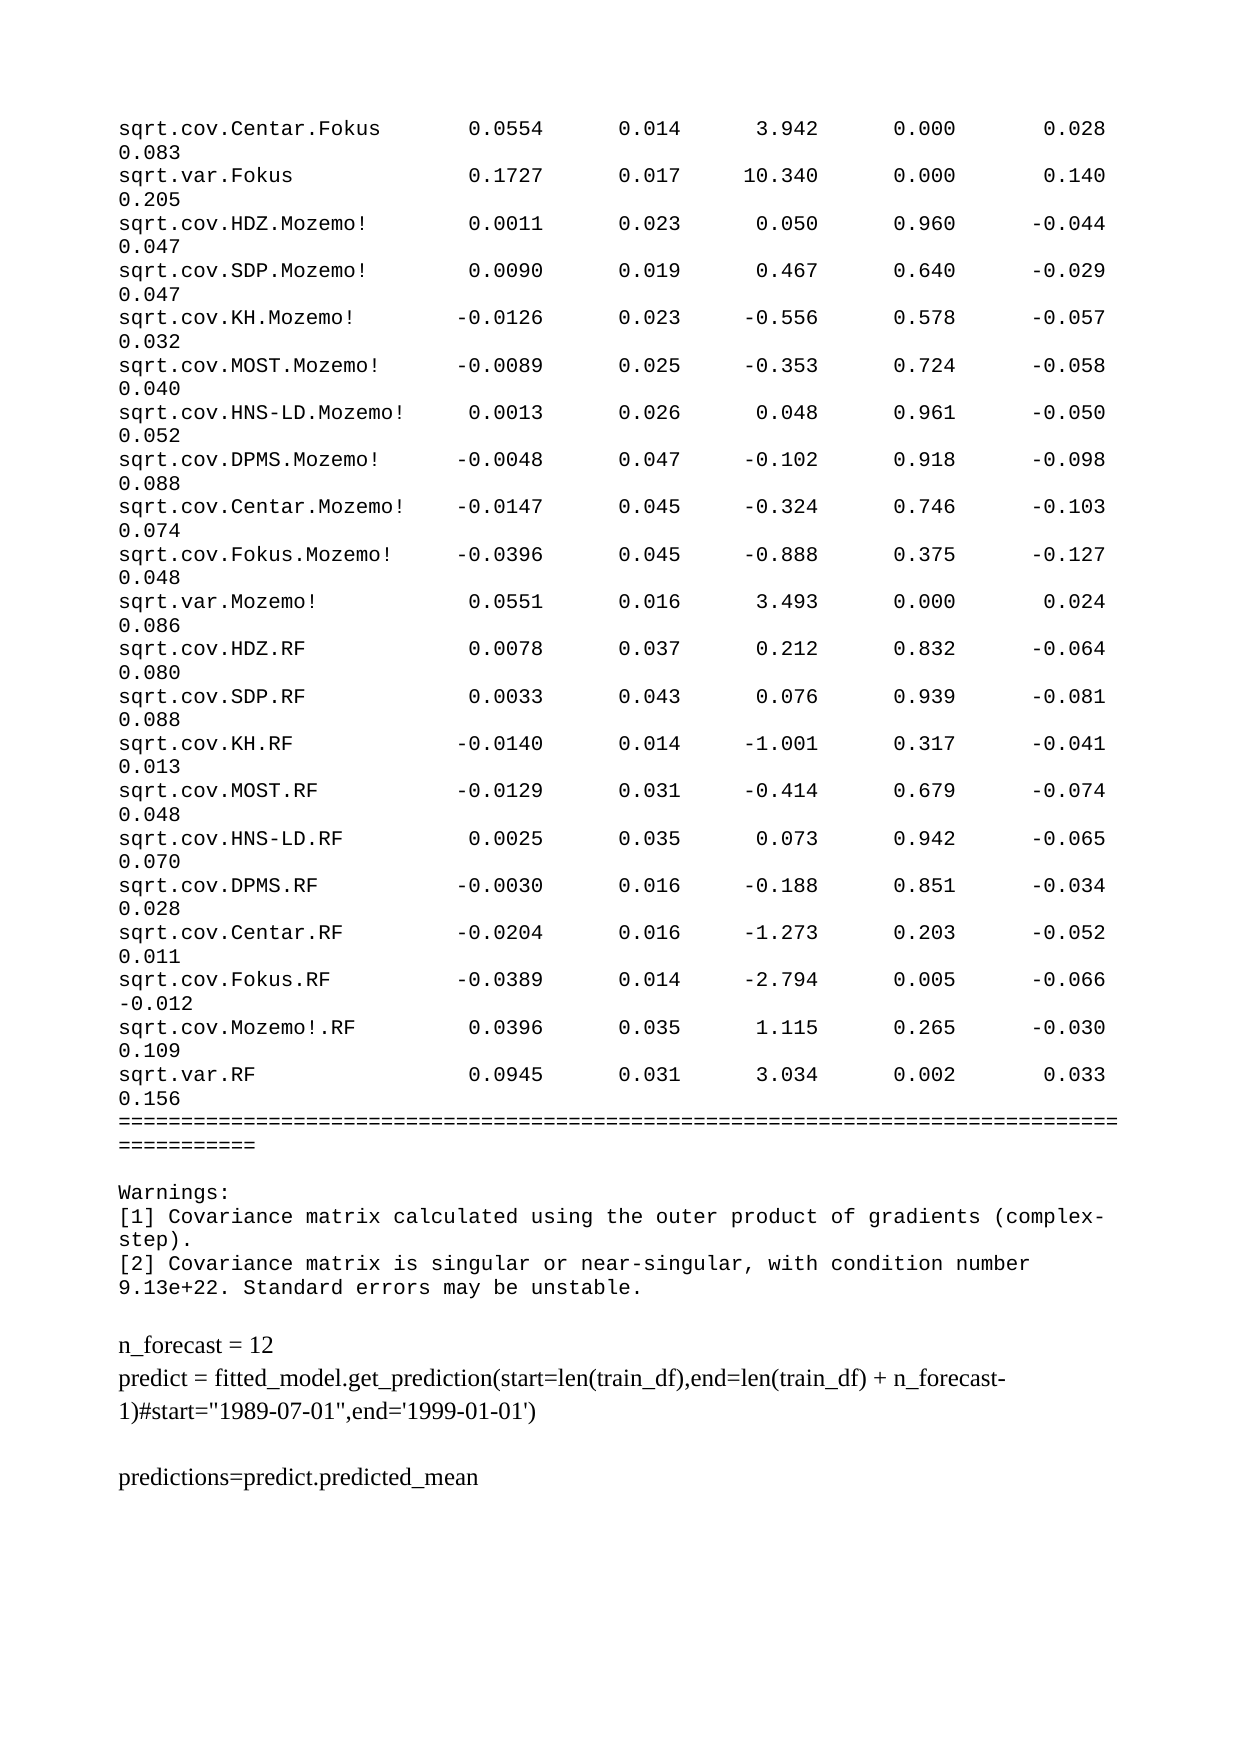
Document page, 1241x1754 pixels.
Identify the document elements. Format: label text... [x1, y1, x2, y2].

text sqrt.cov.MOST.Mozemo! -0.0089 0.025 -0.353 0.724 -0.058 0.040 [118, 354, 1122, 402]
text sqrt.cov.KH.RF -0.0140 0.014 -1.001 0.317 -0.041 0.013 [118, 733, 1122, 780]
text sqrt.cov.HDZ.Mozemo! 0.0011 0.023 0.050 0.960 -0.044 0.047 [118, 213, 1122, 260]
text Warnings: [118, 1182, 1122, 1206]
text sqrt.cov.DPMS.Mozemo! -0.0048 0.047 -0.102 0.918 -0.098 0.088 [118, 449, 1122, 496]
text sqrt.cov.Fokus.RF -0.0389 0.014 -2.794 0.005 -0.066 -0.012 [118, 969, 1122, 1017]
text [2] Covariance matrix is singular or near-singular, with condition number 9.13e+22. Standard errors may be unstable. [118, 1253, 1122, 1300]
text sqrt.cov.HDZ.RF 0.0078 0.037 0.212 0.832 -0.064 0.080 [118, 638, 1122, 686]
text predictions=predict.predicted_mean [118, 1462, 1122, 1491]
text [1] Covariance matrix calculated using the outer product of gradients (complex-step). [118, 1206, 1122, 1253]
text sqrt.cov.HNS-LD.RF 0.0025 0.035 0.073 0.942 -0.065 0.070 [118, 827, 1122, 875]
text sqrt.cov.DPMS.RF -0.0030 0.016 -0.188 0.851 -0.034 0.028 [118, 875, 1122, 922]
text =========================================================================================== [118, 1111, 1122, 1158]
text sqrt.cov.KH.Mozemo! -0.0126 0.023 -0.556 0.578 -0.057 0.032 [118, 307, 1122, 354]
text n_forecast = 12 [118, 1330, 1122, 1359]
text sqrt.cov.Centar.Mozemo! -0.0147 0.045 -0.324 0.746 -0.103 0.074 [118, 496, 1122, 544]
text sqrt.cov.SDP.Mozemo! 0.0090 0.019 0.467 0.640 -0.029 0.047 [118, 260, 1122, 307]
text sqrt.var.Fokus 0.1727 0.017 10.340 0.000 0.140 0.205 [118, 165, 1122, 213]
text sqrt.cov.Centar.RF -0.0204 0.016 -1.273 0.203 -0.052 0.011 [118, 922, 1122, 969]
text sqrt.cov.SDP.RF 0.0033 0.043 0.076 0.939 -0.081 0.088 [118, 686, 1122, 733]
text sqrt.cov.Mozemo!.RF 0.0396 0.035 1.115 0.265 -0.030 0.109 [118, 1017, 1122, 1064]
text sqrt.cov.Fokus.Mozemo! -0.0396 0.045 -0.888 0.375 -0.127 0.048 [118, 544, 1122, 591]
text predict = fitted_model.get_prediction(start=len(train_df),end=len(train_df) + n_forecast-1)#start="1989-07-01",end='1999-01-01') [118, 1363, 1122, 1425]
text sqrt.cov.Centar.Fokus 0.0554 0.014 3.942 0.000 0.028 0.083 [118, 118, 1122, 165]
text sqrt.cov.HNS-LD.Mozemo! 0.0013 0.026 0.048 0.961 -0.050 0.052 [118, 402, 1122, 449]
text sqrt.var.RF 0.0945 0.031 3.034 0.002 0.033 0.156 [118, 1064, 1122, 1111]
text sqrt.var.Mozemo! 0.0551 0.016 3.493 0.000 0.024 0.086 [118, 591, 1122, 638]
text sqrt.cov.MOST.RF -0.0129 0.031 -0.414 0.679 -0.074 0.048 [118, 780, 1122, 827]
